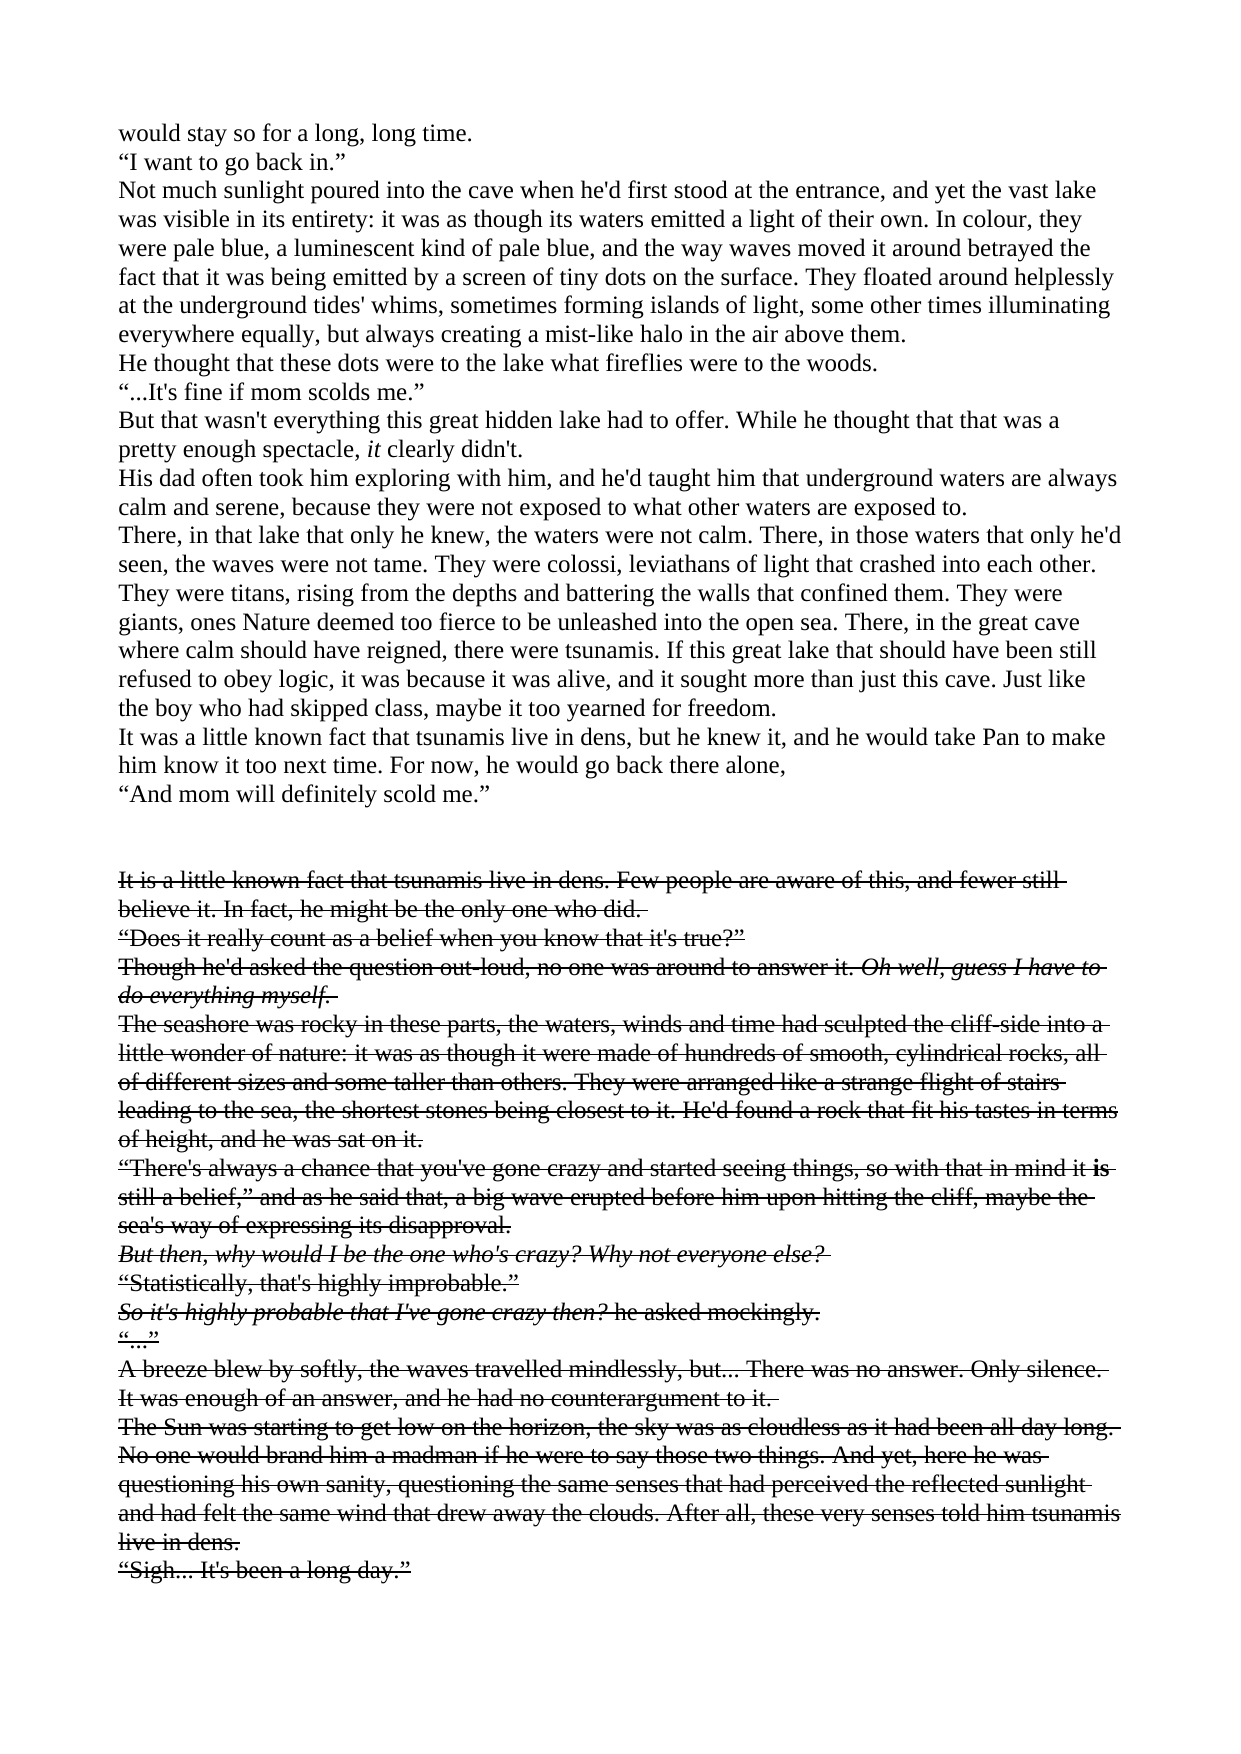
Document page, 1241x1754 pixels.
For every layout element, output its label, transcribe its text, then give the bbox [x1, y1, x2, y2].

text “Does it really count as a belief when you know that it's true?” [118, 923, 1122, 952]
text The Sun was starting to get low on the horizon, the sky was as cloudless as it had been all day long. No one would brand him a madman if he were to say those two things. And yet, here he was questioning his own sanity, questioning the same senses that had perceived the reflected sunlight and had felt the same wind that drew away the clouds. After all, these very senses told him tsunamis live in dens. [118, 1412, 1122, 1556]
text The seashore was rocky in these parts, the waters, winds and time had sculpted the cliff-side into a little wonder of nature: it was as though it were made of hundreds of smooth, cylindrical rocks, all of different sizes and some taller than others. They were arranged like a strange flight of stairs leading to the sea, the shortest stones being closest to it. He'd found a rock that fit his tastes in terms of height, and he was sat on it. [118, 1009, 1122, 1153]
text He thought that these dots were to the lake what fireflies were to the woods. [118, 348, 1122, 377]
text Though he'd asked the question out-loud, no one was around to answer it. Oh well, guess I have to do everything myself. [118, 952, 1122, 1009]
text It was a little known fact that tsunamis live in dens, but he knew it, and he would take Pan to make him know it too next time. For now, he would go back there alone, [118, 722, 1122, 779]
text There, in that lake that only he knew, the waters were not calm. There, in those waters that only he'd seen, the waves were not tame. They were colossi, leviathans of light that crashed into each other. They were titans, rising from the depths and battering the walls that confined them. They were giants, ones Nature deemed too fierce to be unleashed into the open sea. There, in the great cave where calm should have reigned, there were tsunamis. If this great lake that should have been still refused to obey logic, it was because it was alive, and it sought more than just this cave. Just like the boy who had skipped class, maybe it too yearned for freedom. [118, 521, 1122, 722]
text “There's always a chance that you've gone crazy and started seeing things, so with that in mind it is still a belief,” and as he said that, a big wave erupted before him upon hitting the cliff, maybe the sea's way of expressing its disapproval. [118, 1153, 1122, 1239]
text But then, why would I be the one who's crazy? Why not everyone else? [118, 1239, 1122, 1268]
text “Statistically, that's highly improbable.” [118, 1268, 1122, 1297]
text It is a little known fact that tsunamis live in dens. Few people are aware of this, and fewer still believe it. In fact, he might be the only one who did. [118, 866, 1122, 923]
text “And mom will definitely scold me.” [118, 779, 1122, 808]
text “I want to go back in.” [118, 147, 1122, 176]
text would stay so for a long, long time. [118, 118, 1122, 147]
text His dad often took him exploring with him, and he'd taught him that underground waters are always calm and serene, because they were not exposed to what other waters are exposed to. [118, 463, 1122, 521]
text Not much sunlight poured into the cave when he'd first stood at the entrance, and yet the vast lake was visible in its entirety: it was as though its waters emitted a light of their own. In colour, they were pale blue, a luminescent kind of pale blue, and the way waves moved it around betrayed the fact that it was being emitted by a screen of tiny dots on the surface. They floated around helplessly at the underground tides' whims, sometimes forming islands of light, some other times illuminating everywhere equally, but always creating a mist-like halo in the air above them. [118, 176, 1122, 348]
text “...It's fine if mom scolds me.” [118, 377, 1122, 406]
text “Sigh... It's been a long day.” [118, 1556, 1122, 1584]
text “...” [118, 1326, 1122, 1354]
text A breeze blew by softly, the waves travelled mindlessly, but... There was no answer. Only silence. It was enough of an answer, and he had no counterargument to it. [118, 1354, 1122, 1412]
text But that wasn't everything this great hidden lake had to offer. While he thought that that was a pretty enough spectacle, it clearly didn't. [118, 406, 1122, 463]
text So it's highly probable that I've gone crazy then? he asked mockingly. [118, 1297, 1122, 1326]
